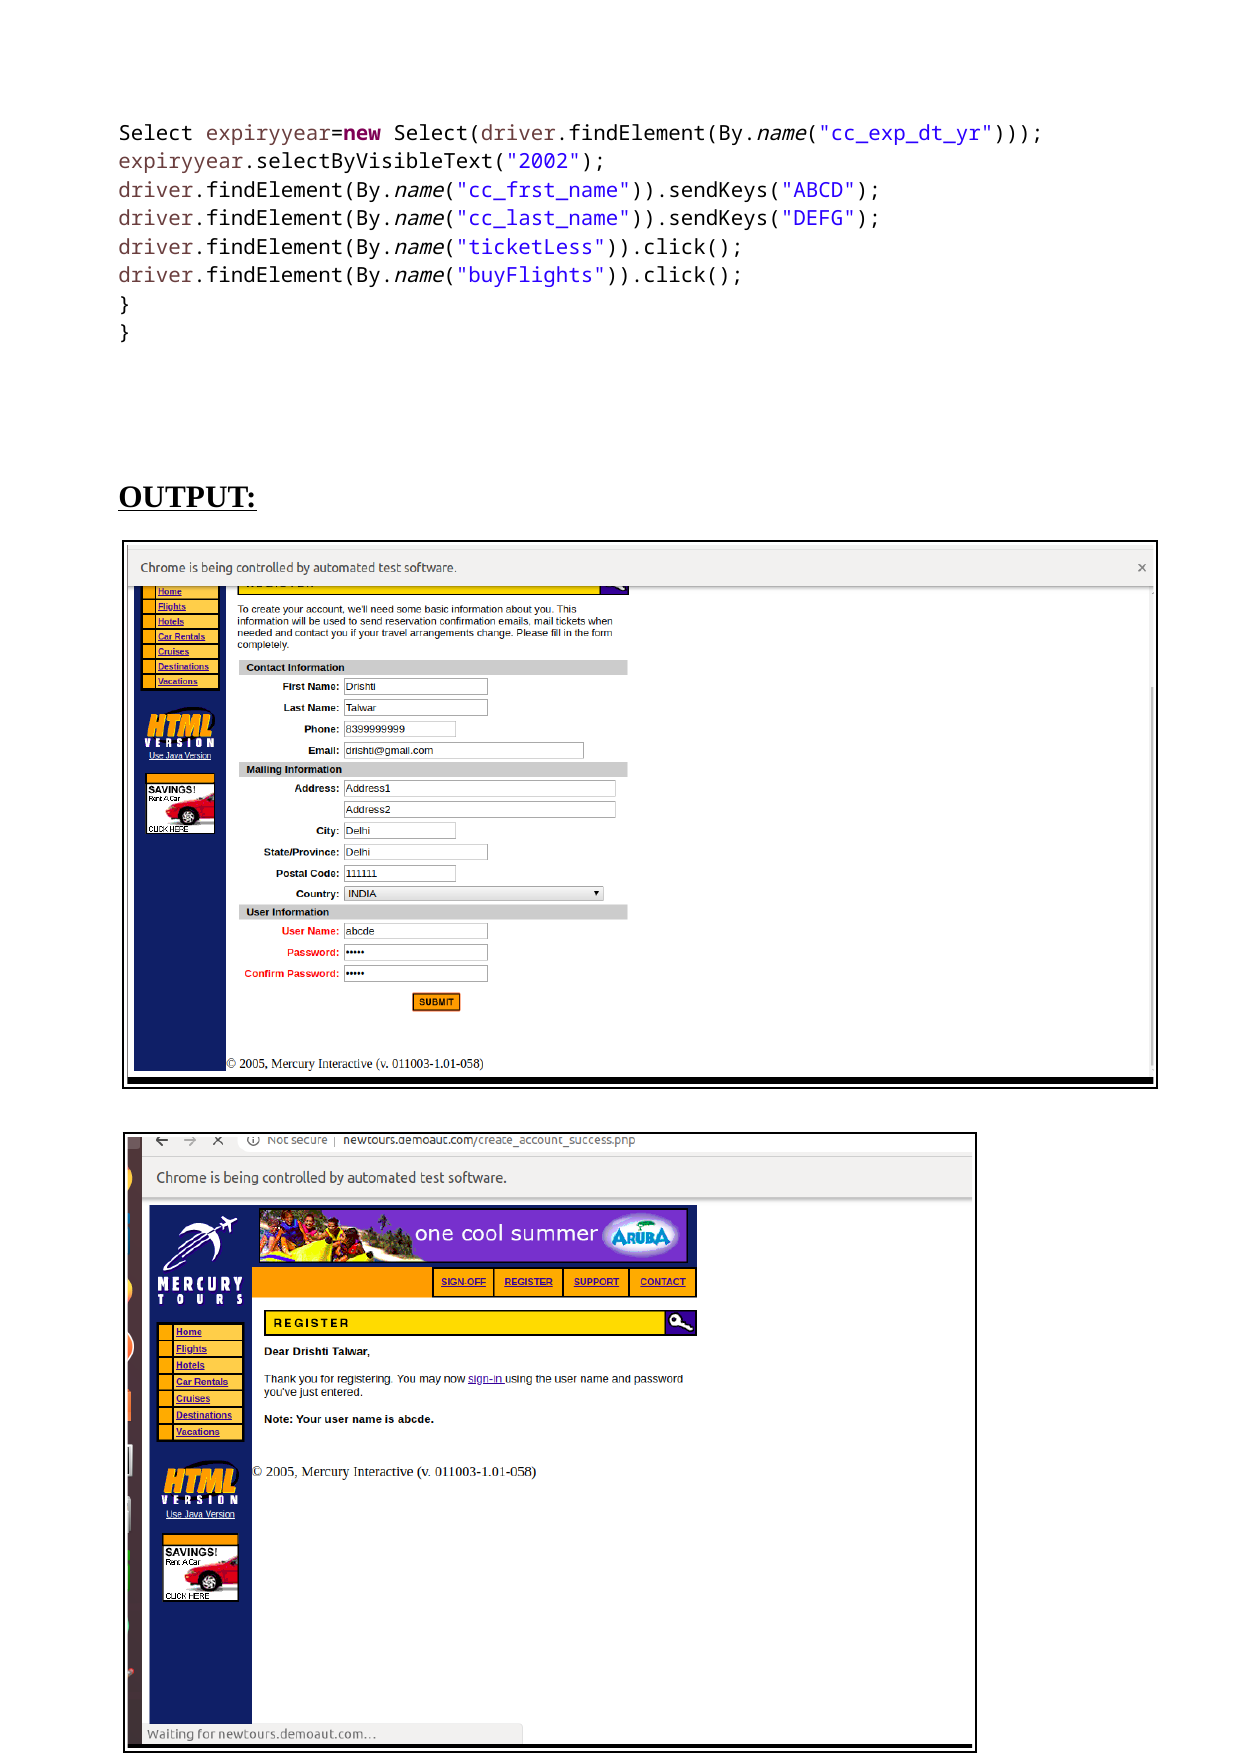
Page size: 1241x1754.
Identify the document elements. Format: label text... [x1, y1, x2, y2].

text OUTPUT: [118, 479, 1122, 515]
picture [127, 1137, 156, 1748]
text driver.findElement(By.name("cc_last_name")).sendKeys("DEFG"); [118, 203, 1122, 232]
text driver.findElement(By.name("ticketLess")).click(); [118, 232, 1122, 260]
text } [118, 289, 1122, 317]
text } [118, 317, 1122, 346]
text Select expiryyear=new Select(driver.findElement(By.name("cc_exp_dt_yr"))); [118, 118, 1122, 147]
text driver.findElement(By.name("buyFlights")).click(); [118, 260, 1122, 289]
text driver.findElement(By.name("cc_frst_name")).sendKeys("ABCD"); [118, 175, 1122, 203]
text expiryyear.selectByVisibleText("2002"); [118, 147, 1122, 175]
picture [127, 545, 186, 1084]
